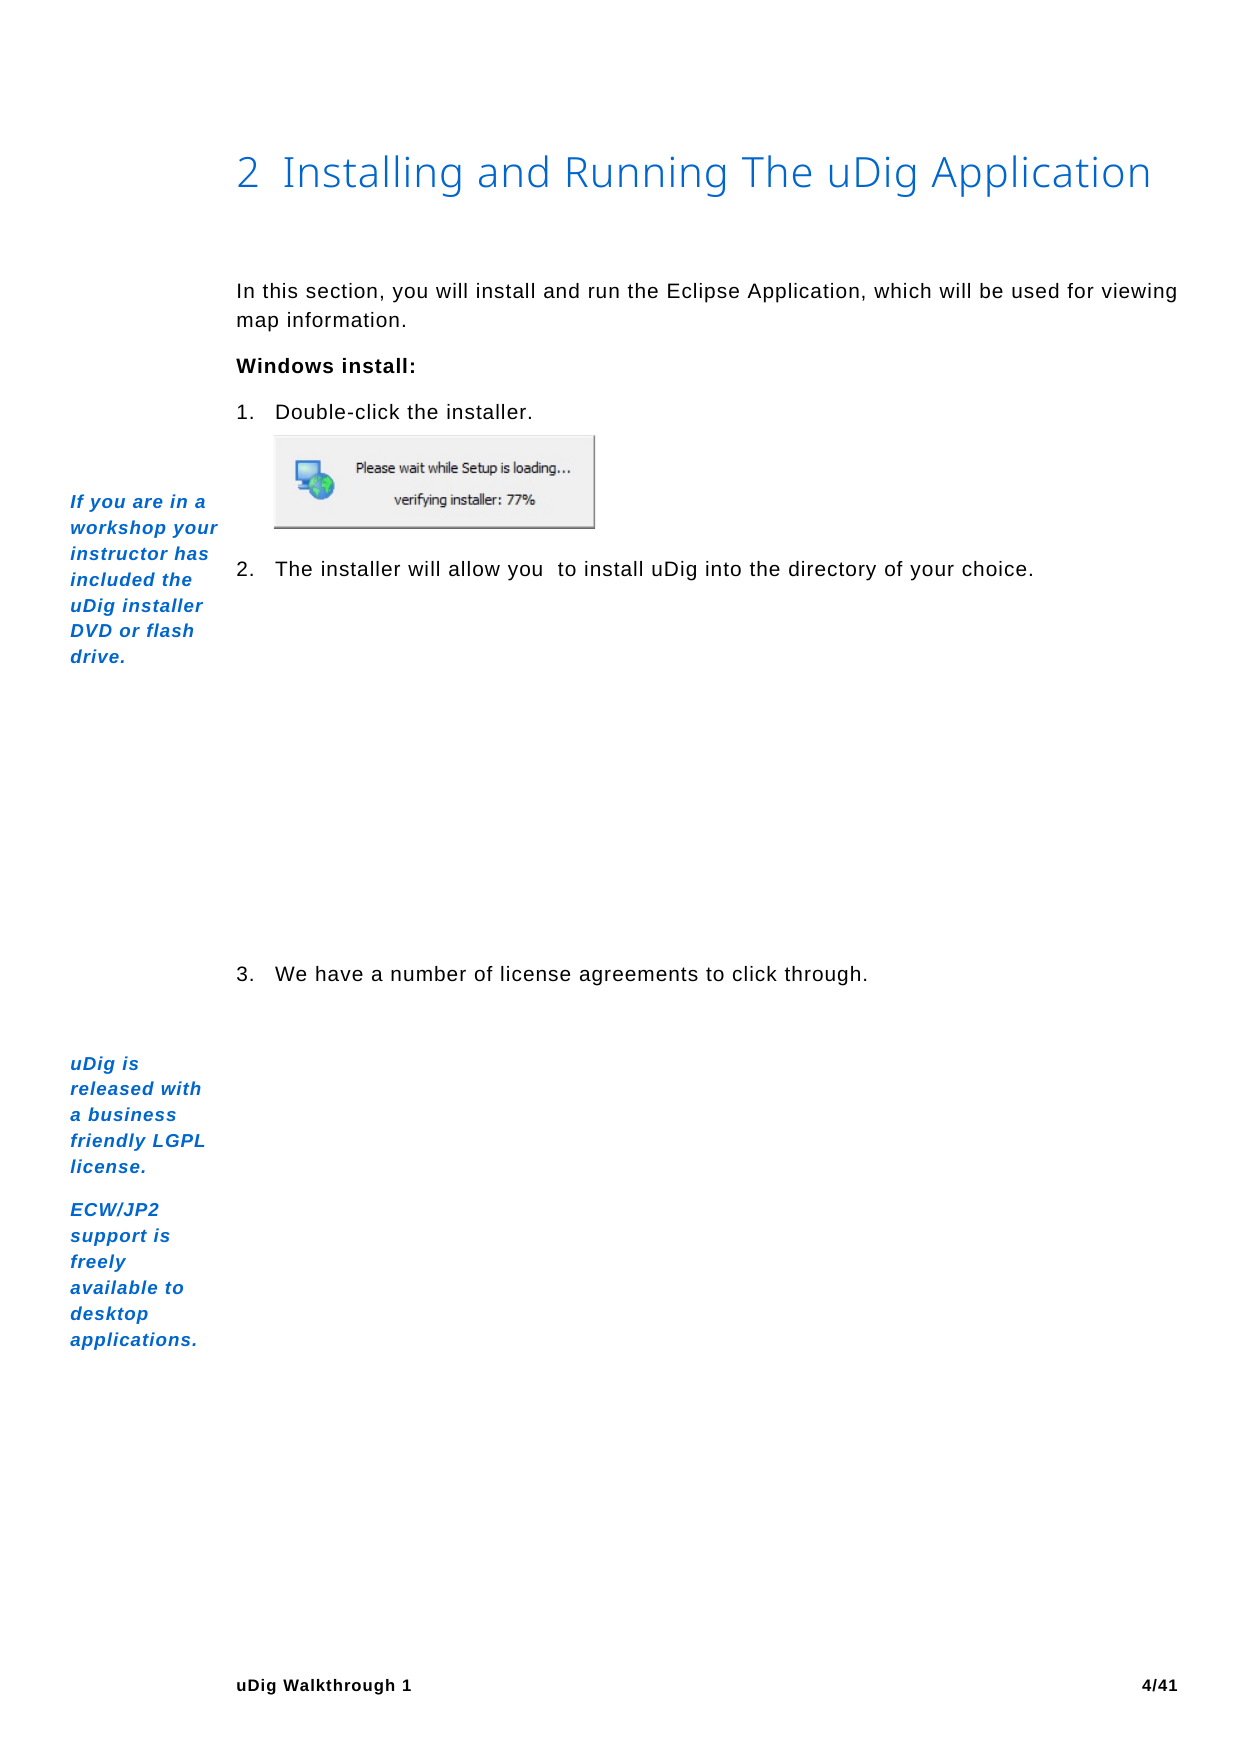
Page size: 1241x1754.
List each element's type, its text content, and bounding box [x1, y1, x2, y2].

picture [273, 435, 596, 529]
text In this section, you will install and run the Eclipse Application, which will be used for viewing map information. [236, 279, 1181, 332]
list The installer will allow you to install uDig into the directory of your choice. [236, 557, 1181, 945]
list ECW/JP2 support is freely available to desktop applications. [70, 1199, 220, 1350]
text Windows install: [236, 354, 1181, 378]
list Double-click the installer. [236, 400, 1181, 540]
subtitle Installing and Running The uDig Application [236, 143, 1181, 200]
list uDig is released with a business friendly LGPL license. [70, 1052, 220, 1177]
list If you are in a workshop your instructor has included the uDig installer DVD or flash drive. [70, 491, 220, 668]
list We have a number of license agreements to click through. [236, 961, 1181, 1349]
